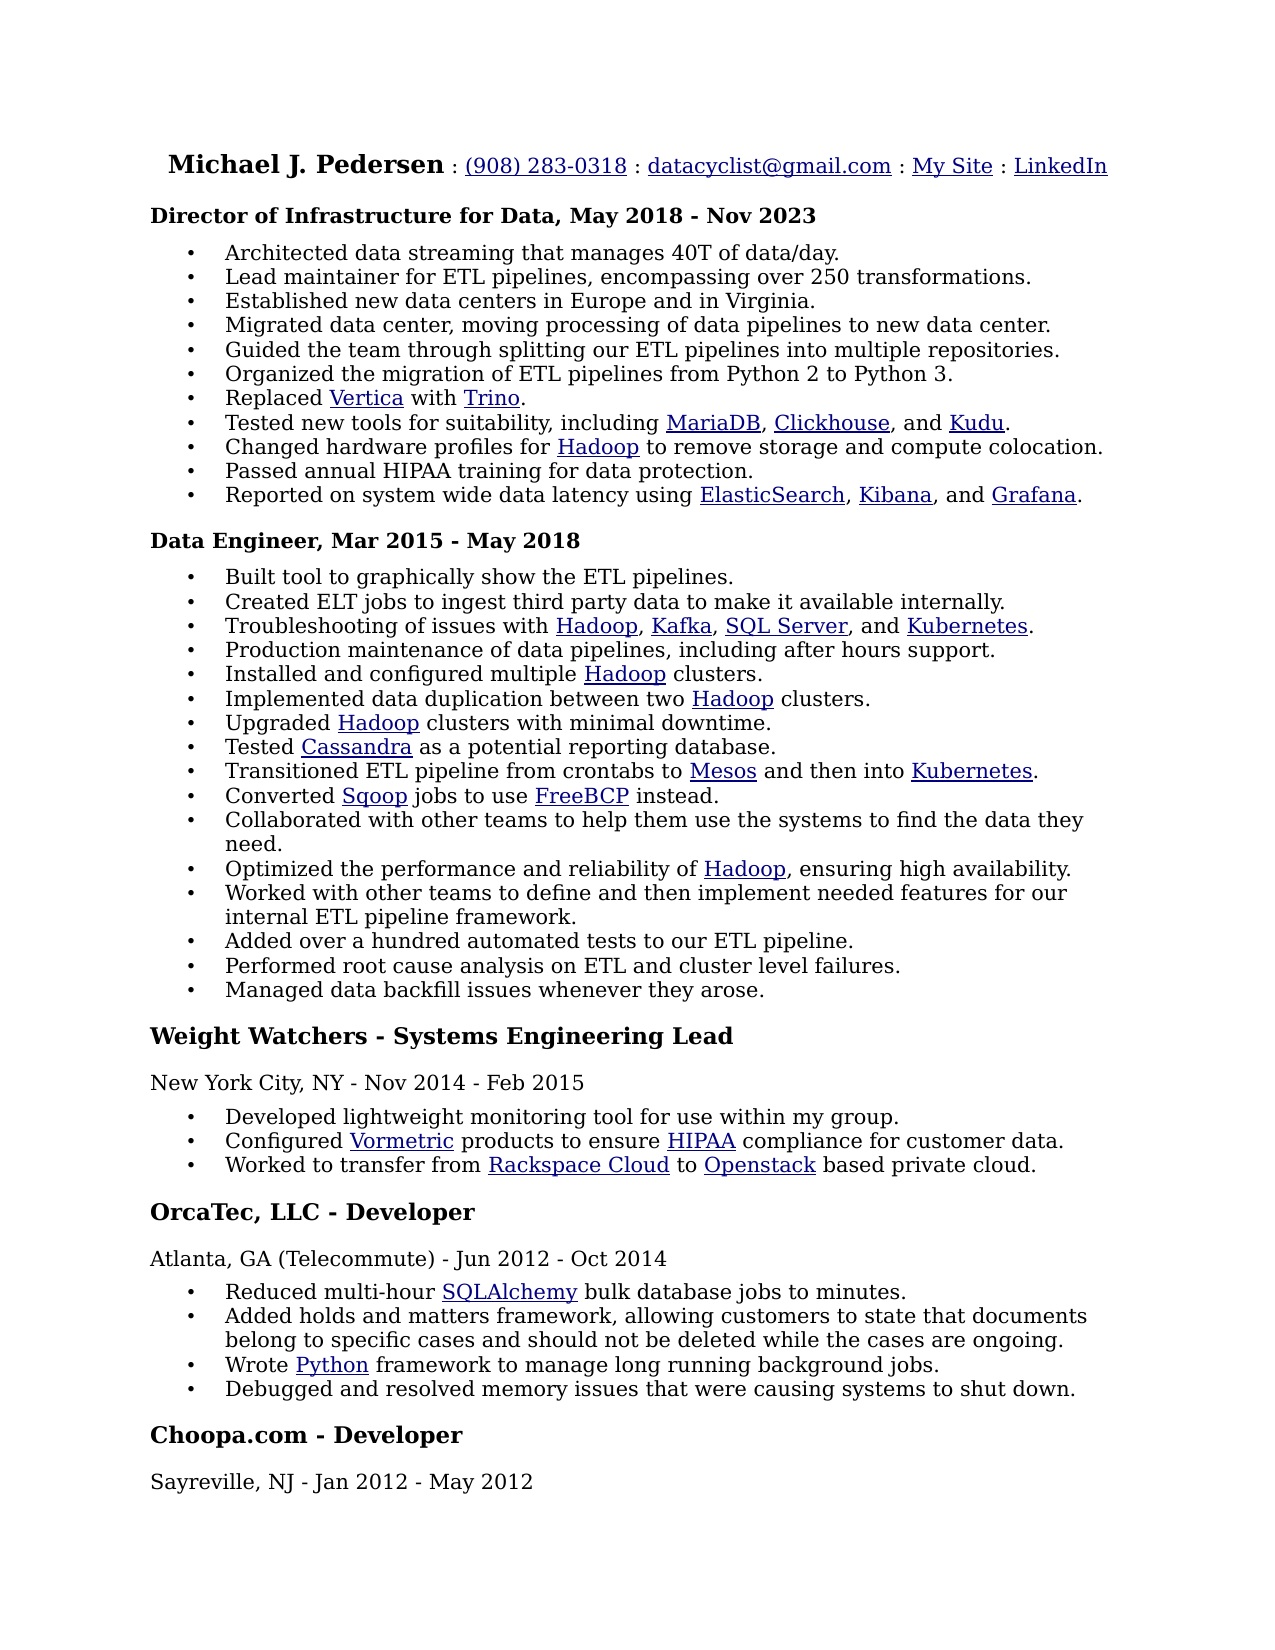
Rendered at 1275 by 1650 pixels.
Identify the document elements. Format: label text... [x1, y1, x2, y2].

text Atlanta, GA (Telecommute) - Jun 2012 - Oct 2014 [150, 1247, 1125, 1271]
subtitle Weight Watchers - Systems Engineering Lead [150, 1023, 1125, 1050]
list Worked to transfer from Rackspace Cloud to Openstack based private cloud. [187, 1153, 1125, 1177]
list Created ELT jobs to ingest third party data to make it available internally. [187, 590, 1125, 614]
subtitle Choopa.com - Developer [150, 1422, 1125, 1449]
list Organized the migration of ETL pipelines from Python 2 to Python 3. [187, 362, 1125, 386]
subtitle Director of Infrastructure for Data, May 2018 - Nov 2023 [150, 204, 1125, 228]
list Transitioned ETL pipeline from crontabs to Mesos and then into Kubernetes. [187, 759, 1125, 784]
list Added holds and matters framework, allowing customers to state that documents belong to specific cases and should not be deleted while the cases are ongoing. [187, 1304, 1125, 1353]
subtitle Data Engineer, Mar 2015 - May 2018 [150, 528, 1125, 553]
list Established new data centers in Europe and in Virginia. [187, 289, 1125, 313]
list Added over a hundred automated tests to our ETL pipeline. [187, 929, 1125, 954]
list Managed data backfill issues whenever they arose. [187, 978, 1125, 1002]
list Tested new tools for suitability, including MariaDB, Clickhouse, and Kudu. [187, 411, 1125, 435]
list Developed lightweight monitoring tool for use within my group. [187, 1105, 1125, 1129]
list Replaced Vertica with Trino. [187, 386, 1125, 411]
list Installed and configured multiple Hadoop clusters. [187, 662, 1125, 687]
list Upgraded Hadoop clusters with minimal downtime. [187, 711, 1125, 735]
list Collaborated with other teams to help them use the systems to find the data they need. [187, 808, 1125, 857]
list Architected data streaming that manages 40T of data/day. [187, 241, 1125, 265]
list Changed hardware profiles for Hadoop to remove storage and compute colocation. [187, 435, 1125, 459]
list Reduced multi-hour SQLAlchemy bulk database jobs to minutes. [187, 1280, 1125, 1304]
list Production maintenance of data pipelines, including after hours support. [187, 638, 1125, 662]
list Lead maintainer for ETL pipelines, encompassing over 250 transformations. [187, 265, 1125, 289]
list Optimized the performance and reliability of Hadoop, ensuring high availability. [187, 857, 1125, 881]
list Guided the team through splitting our ETL pipelines into multiple repositories. [187, 338, 1125, 362]
list Passed annual HIPAA training for data protection. [187, 459, 1125, 483]
list Implemented data duplication between two Hadoop clusters. [187, 687, 1125, 711]
list Configured Vormetric products to ensure HIPAA compliance for customer data. [187, 1129, 1125, 1153]
list Built tool to graphically show the ETL pipelines. [187, 565, 1125, 590]
subtitle OrcaTec, LLC - Developer [150, 1198, 1125, 1225]
list Worked with other teams to define and then implement needed features for our internal ETL pipeline framework. [187, 881, 1125, 929]
list Debugged and resolved memory issues that were causing systems to shut down. [187, 1377, 1125, 1401]
list Converted Sqoop jobs to use FreeBCP instead. [187, 784, 1125, 808]
list Tested Cassandra as a potential reporting database. [187, 735, 1125, 759]
list Performed root cause analysis on ETL and cluster level failures. [187, 954, 1125, 978]
list Wrote Python framework to manage long running background jobs. [187, 1353, 1125, 1377]
list Reported on system wide data latency using ElasticSearch, Kibana, and Grafana. [187, 483, 1125, 508]
list Migrated data center, moving processing of data pipelines to new data center. [187, 313, 1125, 338]
list Troubleshooting of issues with Hadoop, Kafka, SQL Server, and Kubernetes. [187, 614, 1125, 638]
text Sayreville, NJ - Jan 2012 - May 2012 [150, 1470, 1125, 1495]
text New York City, NY - Nov 2014 - Feb 2015 [150, 1071, 1125, 1096]
